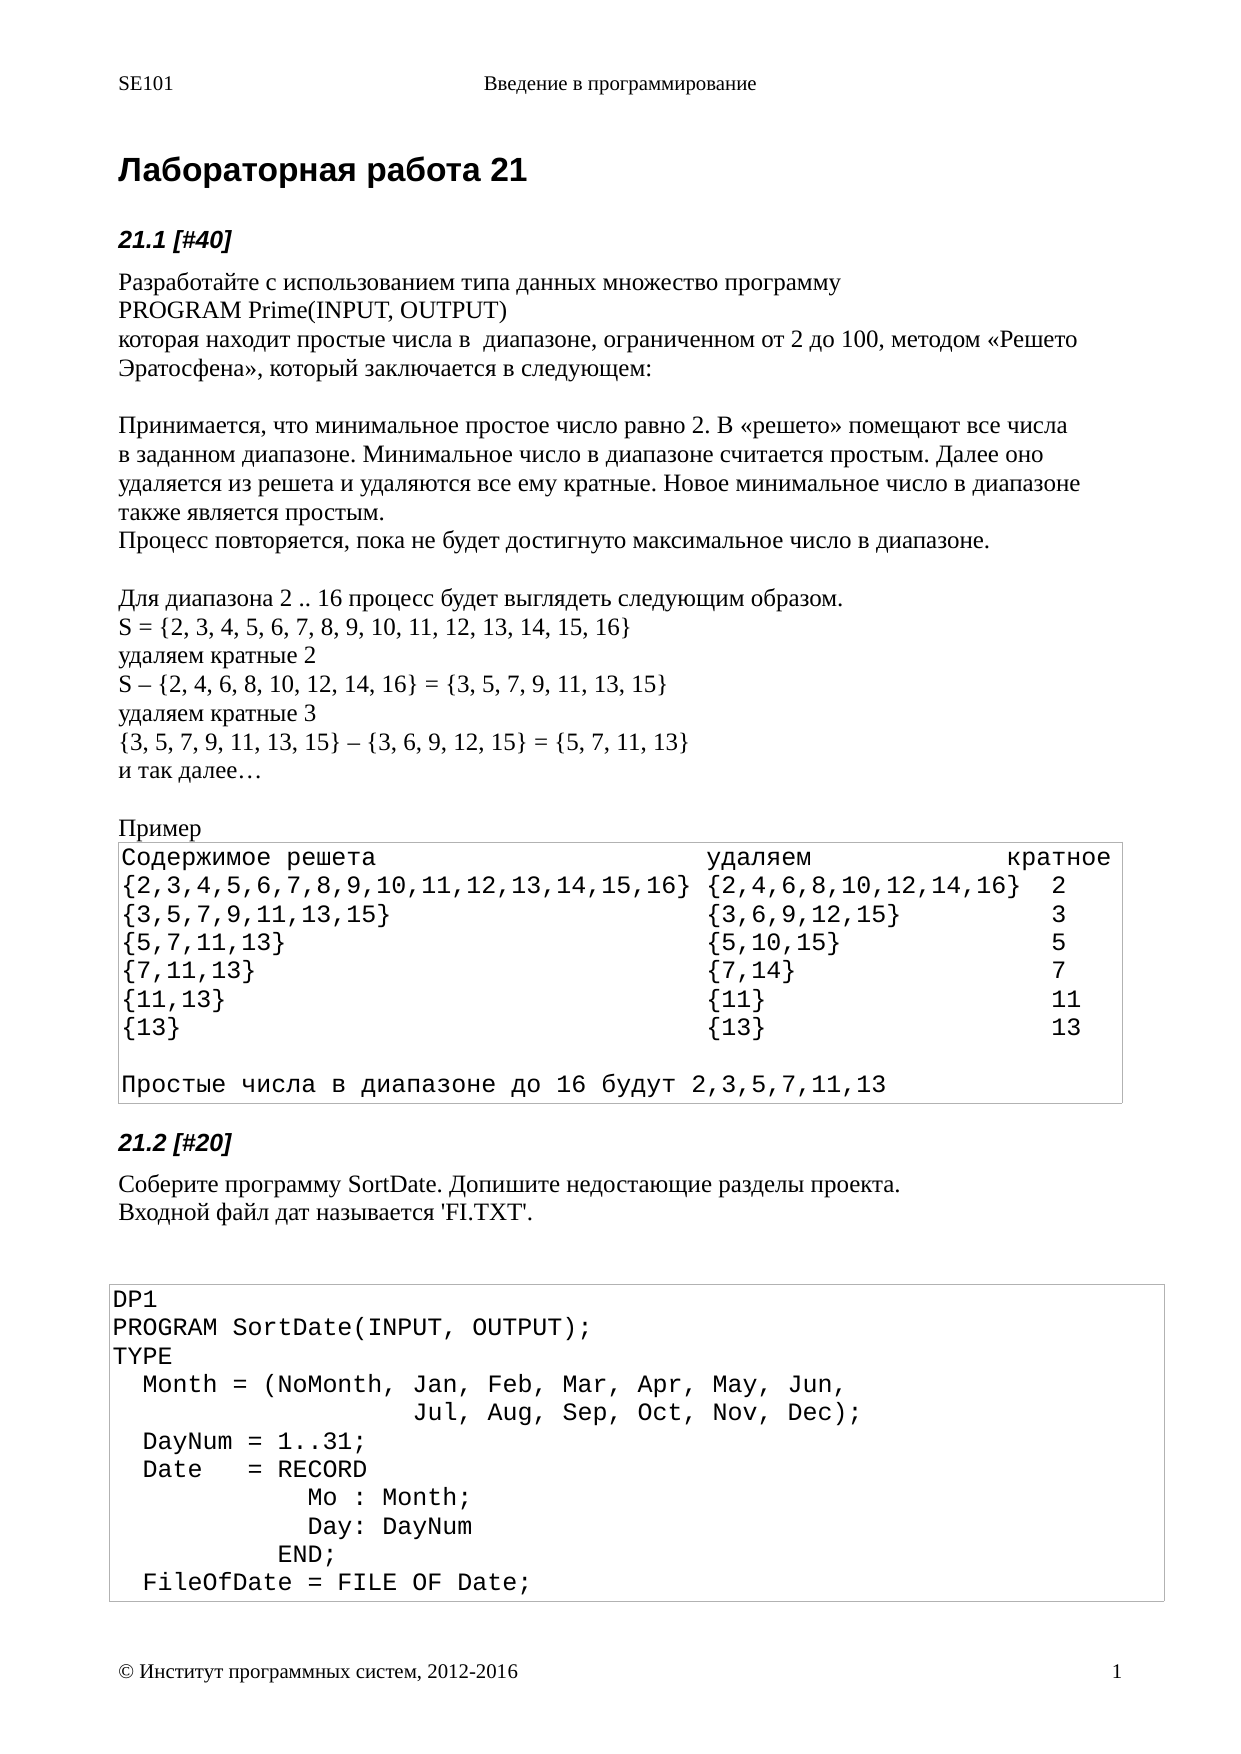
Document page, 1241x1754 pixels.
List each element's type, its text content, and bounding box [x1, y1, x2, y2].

text DayNum = 1..31; [110, 1425, 1164, 1454]
text FileOfDate = FILE OF Date; [110, 1567, 1164, 1601]
text {2,3,4,5,6,7,8,9,10,11,12,13,14,15,16} {2,4,6,8,10,12,14,16} 2 [119, 870, 1122, 898]
text PROGRAM SortDate(INPUT, OUTPUT); [110, 1312, 1164, 1340]
text {3,5,7,9,11,13,15} {3,6,9,12,15} 3 [119, 898, 1122, 927]
text {5,7,11,13} {5,10,15} 5 [119, 927, 1122, 955]
subtitle Лабораторная работа 21 [118, 149, 1122, 188]
text Mo : Month; [110, 1482, 1164, 1510]
text Соберите программу SortDate. Допишите недостающие разделы проекта. Входной файл дат называется 'FI.TXT'. [118, 1169, 1122, 1226]
text END; [110, 1539, 1164, 1567]
text {11,13} {11} 11 [119, 983, 1122, 1012]
text Date = RECORD [110, 1454, 1164, 1482]
text TYPE [110, 1340, 1164, 1369]
subtitle 21.2 [#20] [118, 1128, 1122, 1156]
text Пример [118, 784, 1122, 842]
text Для диапазона 2 .. 16 процесс будет выглядеть следующим образом. S = {2, 3, 4, 5, 6, 7, 8, 9, 10, 11, 12, 13, 14, 15, 16} удаляем кратные 2 S – {2, 4, 6, 8, 10, 12, 14, 16} = {3, 5, 7, 9, 11, 13, 15} удаляем кратные 3 {3, 5, 7, 9, 11, 13, 15} – {3, 6, 9, 12, 15} = {5, 7, 11, 13} и так далее… [118, 583, 1122, 784]
text PROGRAM Prime(INPUT, OUTPUT) [118, 295, 1122, 324]
text DP1 [110, 1285, 1164, 1312]
subtitle 21.1 [#40] [118, 226, 1122, 254]
text {13} {13} 13 [119, 1012, 1122, 1043]
text {7,11,13} {7,14} 7 [119, 955, 1122, 983]
text Month = (NoMonth, Jan, Feb, Mar, Apr, May, Jun, [110, 1369, 1164, 1397]
text которая находит простые числа в диапазоне, ограниченном от 2 до 100, методом «Решето Эратосфена», который заключается в следующем: [118, 324, 1122, 382]
text Принимается, что минимальное простое число равно 2. В «решето» помещают все числа в заданном диапазоне. Минимальное число в диапазоне считается простым. Далее оно удаляется из решета и удаляются все ему кратные. Новое минимальное число в диапазоне также является простым. Процесс повторяется, пока не будет достигнуто максимальное число в диапазоне. [118, 410, 1122, 554]
text Содержимое решета удаляем кратное [119, 843, 1122, 870]
text Day: DayNum [110, 1510, 1164, 1539]
text Jul, Aug, Sep, Oct, Nov, Dec); [110, 1397, 1164, 1425]
text Разработайте с использованием типа данных множество программу [118, 267, 1122, 295]
text Простые числа в диапазоне до 16 будут 2,3,5,7,11,13 [119, 1068, 1122, 1103]
